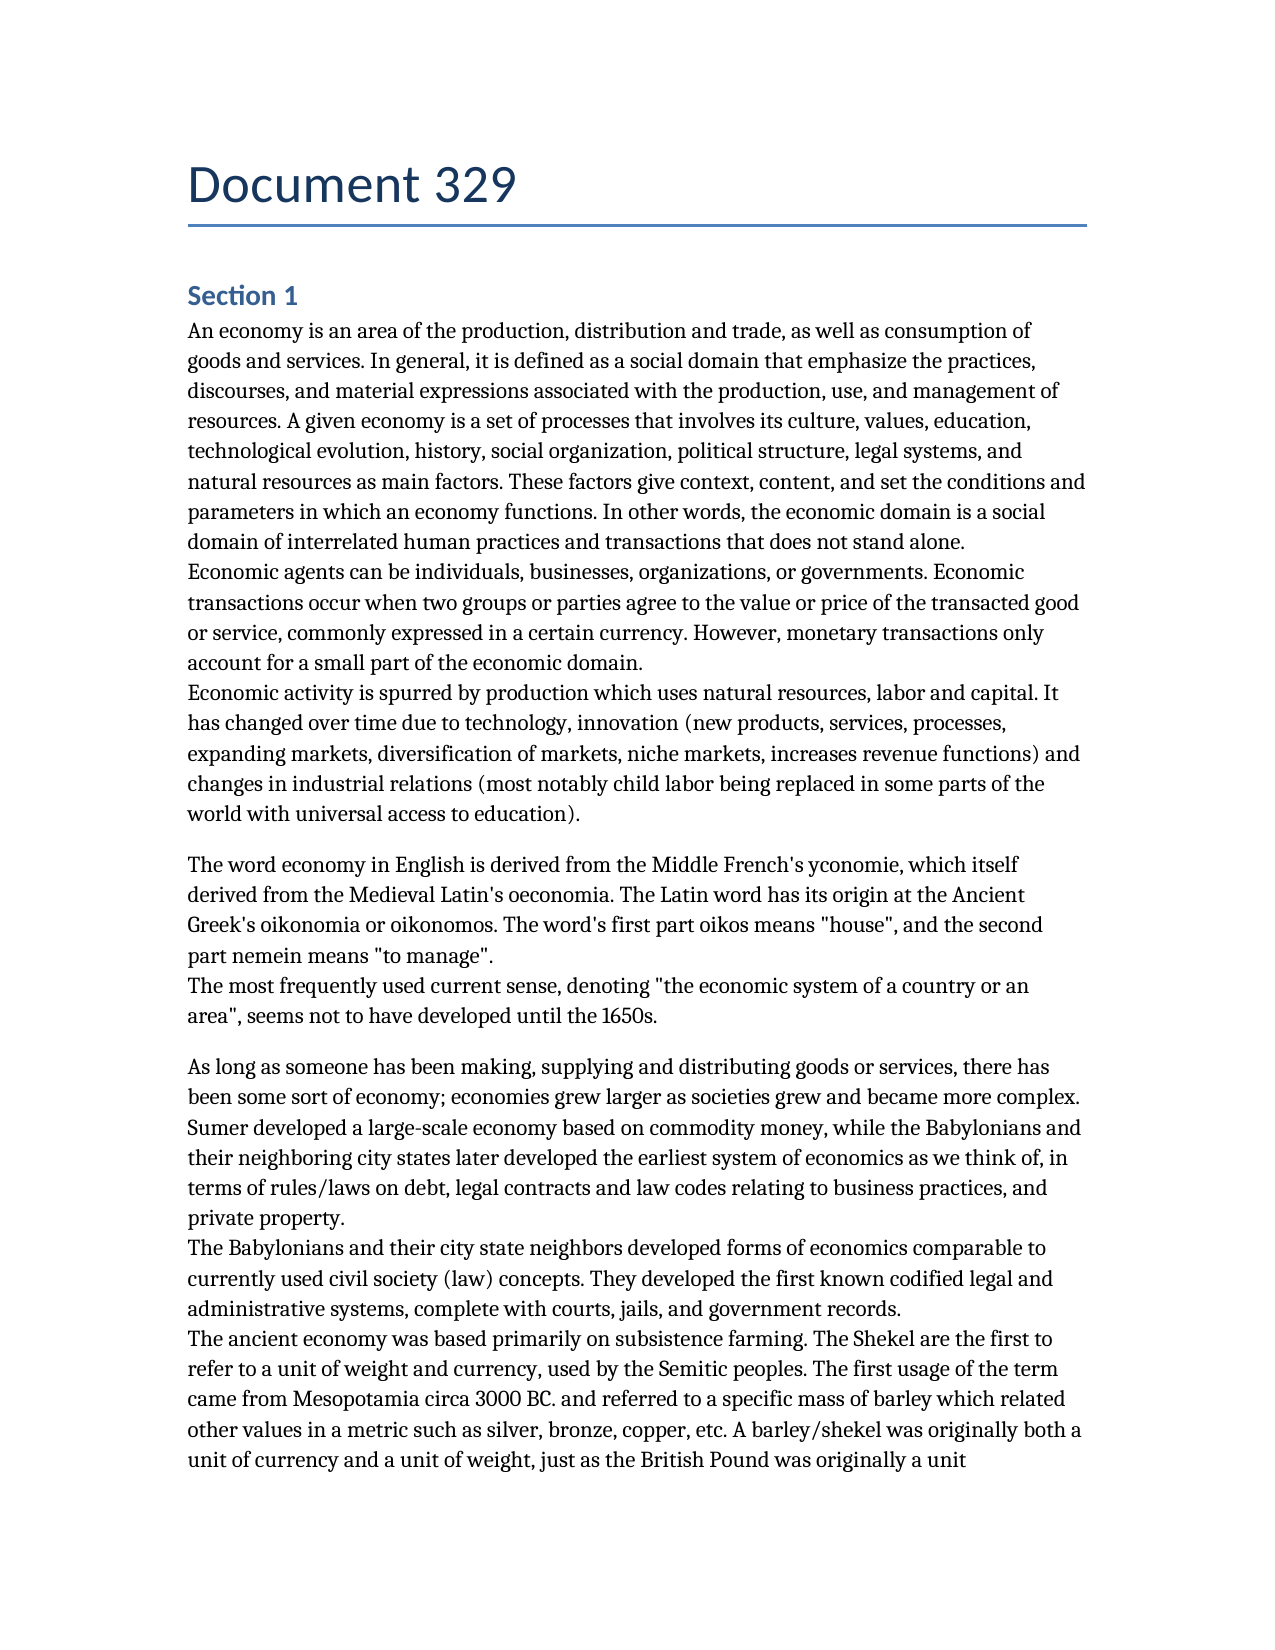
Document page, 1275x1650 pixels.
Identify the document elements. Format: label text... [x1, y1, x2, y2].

subtitle Section 1 [187, 277, 1087, 312]
text As long as someone has been making, supplying and distributing goods or services, there has been some sort of economy; economies grew larger as societies grew and became more complex. Sumer developed a large-scale economy based on commodity money, while the Babylonians and their neighboring city states later developed the earliest system of economics as we think of, in terms of rules/laws on debt, legal contracts and law codes relating to business practices, and private property. The Babylonians and their city state neighbors developed forms of economics comparable to currently used civil society (law) concepts. They developed the first known codified legal and administrative systems, complete with courts, jails, and government records. The ancient economy was based primarily on subsistence farming. The Shekel are the first to refer to a unit of weight and currency, used by the Semitic peoples. The first usage of the term came from Mesopotamia circa 3000 BC. and referred to a specific mass of barley which related other values in a metric such as silver, bronze, copper, etc. A barley/shekel was originally both a unit of currency and a unit of weight, just as the British Pound was originally a unit [187, 1054, 1087, 1473]
text The word economy in English is derived from the Middle French's yconomie, which itself derived from the Medieval Latin's oeconomia. The Latin word has its origin at the Ancient Greek's oikonomia or oikonomos. The word's first part oikos means "house", and the second part nemein means "to manage". The most frequently used current sense, denoting "the economic system of a country or an area", seems not to have developed until the 1650s. [187, 852, 1087, 1029]
text An economy is an area of the production, distribution and trade, as well as consumption of goods and services. In general, it is defined as a social domain that emphasize the practices, discourses, and material expressions associated with the production, use, and management of resources. A given economy is a set of processes that involves its culture, values, education, technological evolution, history, social organization, political structure, legal systems, and natural resources as main factors. These factors give context, content, and set the conditions and parameters in which an economy functions. In other words, the economic domain is a social domain of interrelated human practices and transactions that does not stand alone. Economic agents can be individuals, businesses, organizations, or governments. Economic transactions occur when two groups or parties agree to the value or price of the transacted good or service, commonly expressed in a certain currency. However, monetary transactions only account for a small part of the economic domain. Economic activity is spurred by production which uses natural resources, labor and capital. It has changed over time due to technology, innovation (new products, services, processes, expanding markets, diversification of markets, niche markets, increases revenue functions) and changes in industrial relations (most notably child labor being replaced in some parts of the world with universal access to education). [187, 317, 1087, 827]
title Document 329 [187, 150, 1087, 227]
